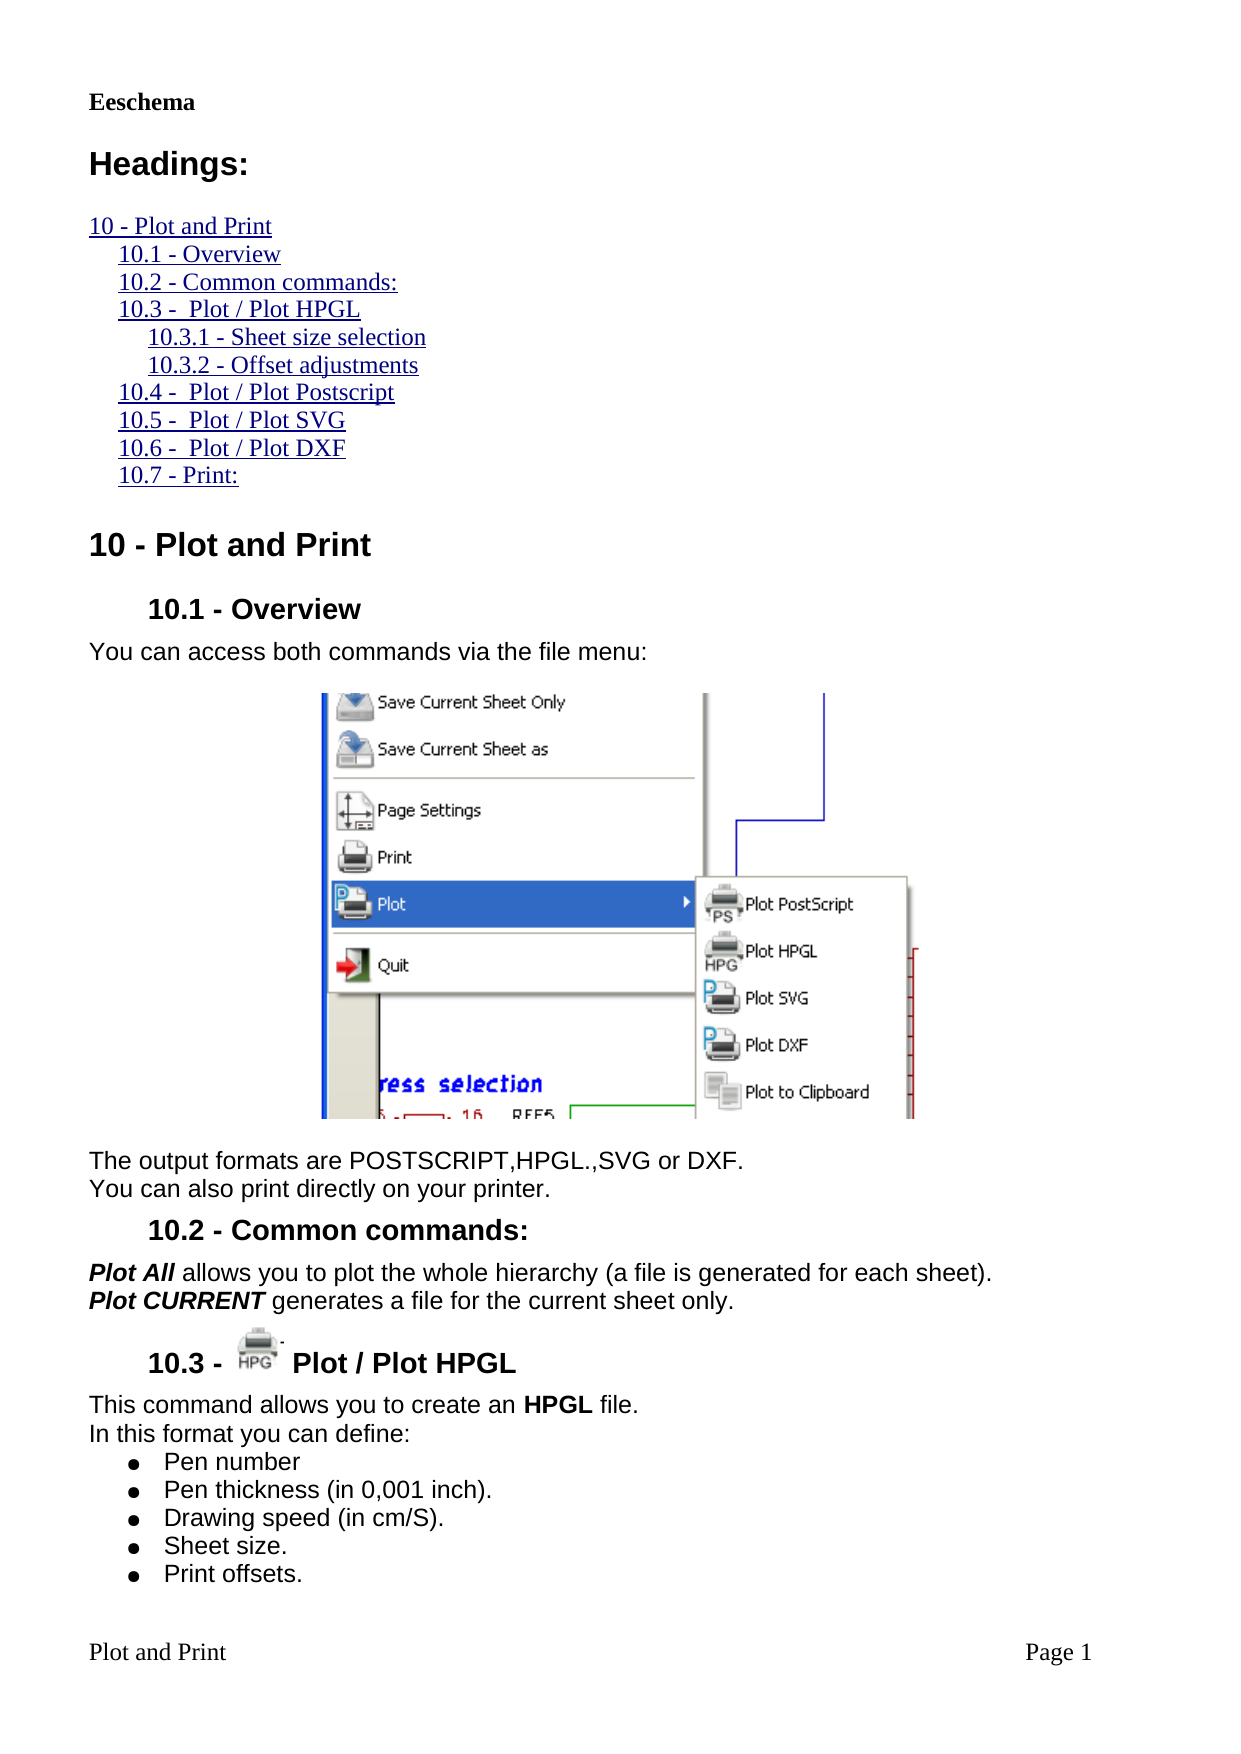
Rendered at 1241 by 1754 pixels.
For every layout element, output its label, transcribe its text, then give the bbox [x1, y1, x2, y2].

text 10.3.2 - Offset adjustments [147, 351, 1152, 378]
text 10.3.1 - Sheet size selection [147, 323, 1152, 351]
list Sheet size. [126, 1531, 1152, 1559]
text Plot CURRENT generates a file for the current sheet only. [88, 1287, 1152, 1315]
text 10.3 - Plot / Plot HPGL [118, 295, 1152, 323]
text In this format you can define: [88, 1419, 1152, 1447]
list Pen thickness (in 0,001 inch). [126, 1475, 1152, 1503]
text 10 - Plot and Print [88, 212, 1152, 240]
text You can access both commands via the file menu: [88, 637, 1152, 665]
text 10.7 - Print: [118, 462, 1152, 489]
text 10.1 - Overview [118, 240, 1152, 268]
list Print offsets. [126, 1559, 1152, 1587]
list Drawing speed (in cm/S). [126, 1503, 1152, 1531]
text 10.6 - Plot / Plot DXF [118, 434, 1152, 462]
text 10.4 - Plot / Plot Postscript [118, 378, 1152, 406]
subtitle Plot / Plot HPGL [148, 1327, 1152, 1379]
text The output formats are POSTSCRIPT,HPGL.,SVG or DXF. [88, 1146, 1152, 1174]
subtitle Common commands: [148, 1214, 1152, 1247]
text 10.5 - Plot / Plot SVG [118, 406, 1152, 434]
list Pen number [126, 1447, 1152, 1475]
text This command allows you to create an HPGL file. [88, 1391, 1152, 1419]
subtitle Overview [148, 593, 1152, 625]
text Plot All allows you to plot the whole hierarchy (a file is generated for each sheet). [88, 1259, 1152, 1287]
picture [321, 693, 919, 1119]
picture [230, 1326, 284, 1374]
subtitle Headings: [88, 146, 1152, 183]
text 10.2 - Common commands: [118, 268, 1152, 295]
subtitle Plot and Print [88, 526, 1152, 563]
text You can also print directly on your printer. [88, 1174, 1152, 1202]
